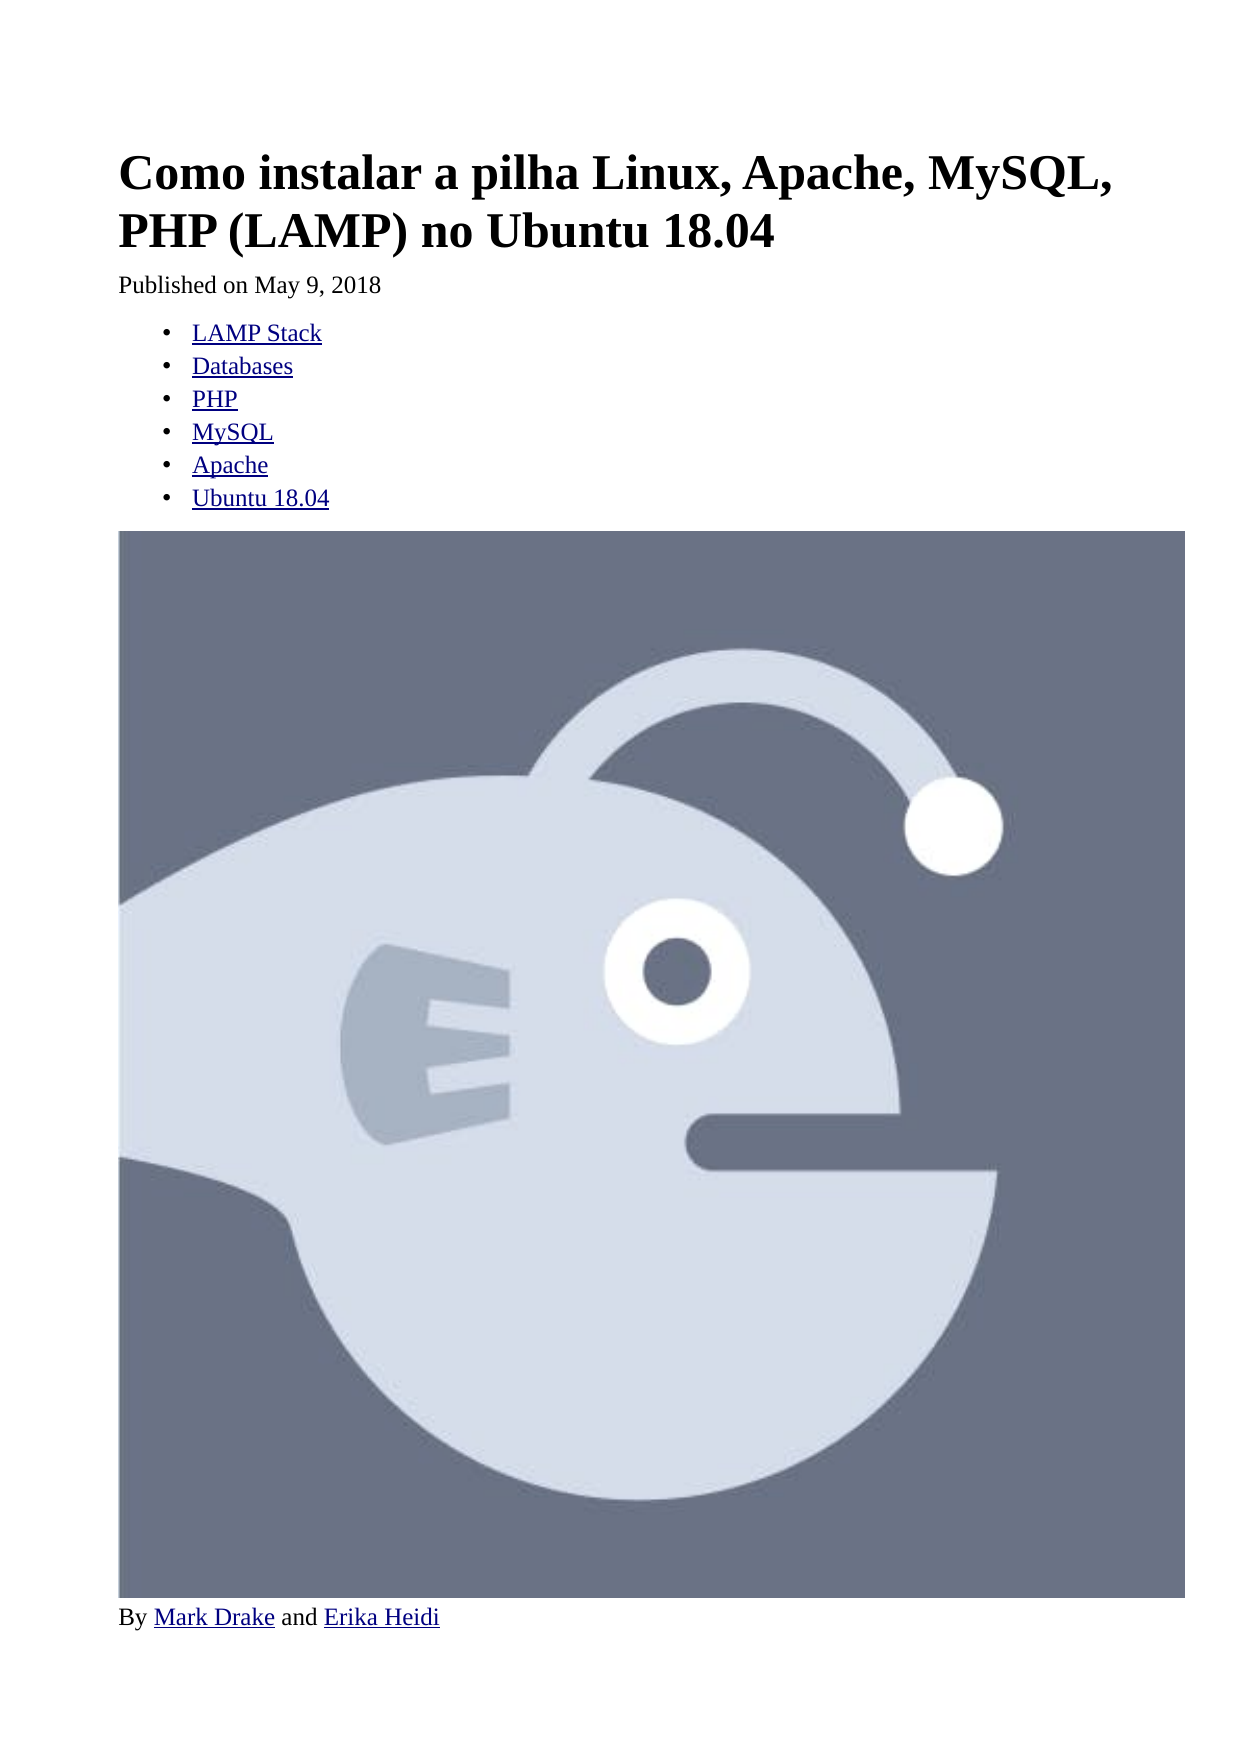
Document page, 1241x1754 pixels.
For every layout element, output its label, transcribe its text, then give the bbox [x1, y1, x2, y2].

list Apache [162, 450, 1122, 479]
list Databases [162, 351, 1122, 380]
text By Mark Drake and Erika Heidi [118, 1602, 1122, 1631]
subtitle Como instalar a pilha Linux, Apache, MySQL, PHP (LAMP) no Ubuntu 18.04 [118, 143, 1122, 258]
text Published on May 9, 2018 [118, 271, 1122, 299]
picture [118, 531, 1185, 1598]
list LAMP Stack [162, 318, 1122, 347]
list PHP [162, 384, 1122, 413]
list Ubuntu 18.04 [162, 483, 1122, 512]
list MySQL [162, 417, 1122, 446]
